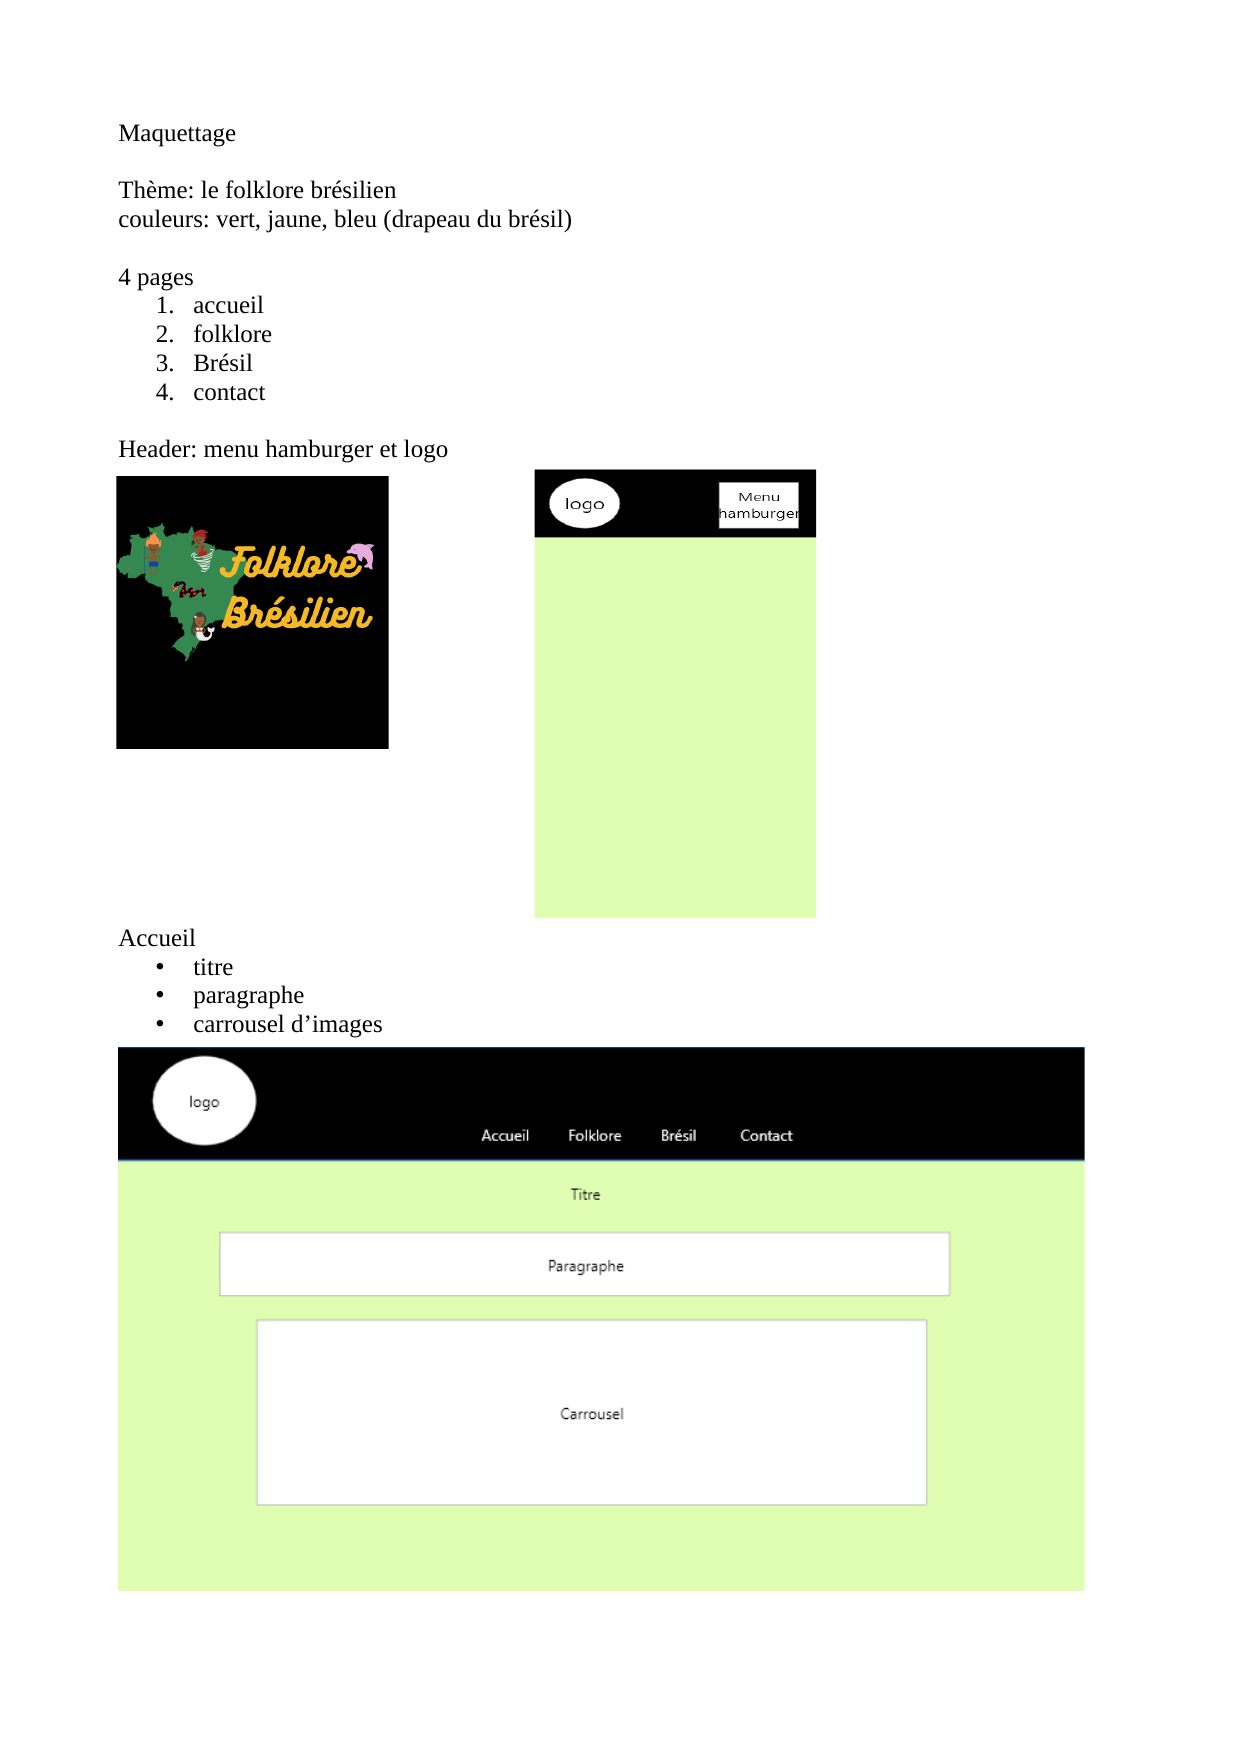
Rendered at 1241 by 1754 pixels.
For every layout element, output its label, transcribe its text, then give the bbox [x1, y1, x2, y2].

list titre [156, 952, 1122, 981]
picture [116, 476, 389, 749]
text couleurs: vert, jaune, bleu (drapeau du brésil) [118, 204, 1122, 233]
list folklore [156, 319, 1122, 348]
list accueil [156, 291, 1122, 319]
text Thème: le folklore brésilien [118, 176, 1122, 204]
list carrousel d’images [156, 1009, 1122, 1038]
text Header: menu hamburger et logo [118, 434, 1122, 463]
text Accueil [118, 923, 1122, 952]
text 4 pages [118, 262, 1122, 291]
text Maquettage [118, 118, 1122, 147]
picture [534, 469, 817, 918]
list contact [156, 377, 1122, 406]
list Brésil [156, 348, 1122, 377]
picture [118, 1047, 1085, 1591]
list paragraphe [156, 981, 1122, 1009]
